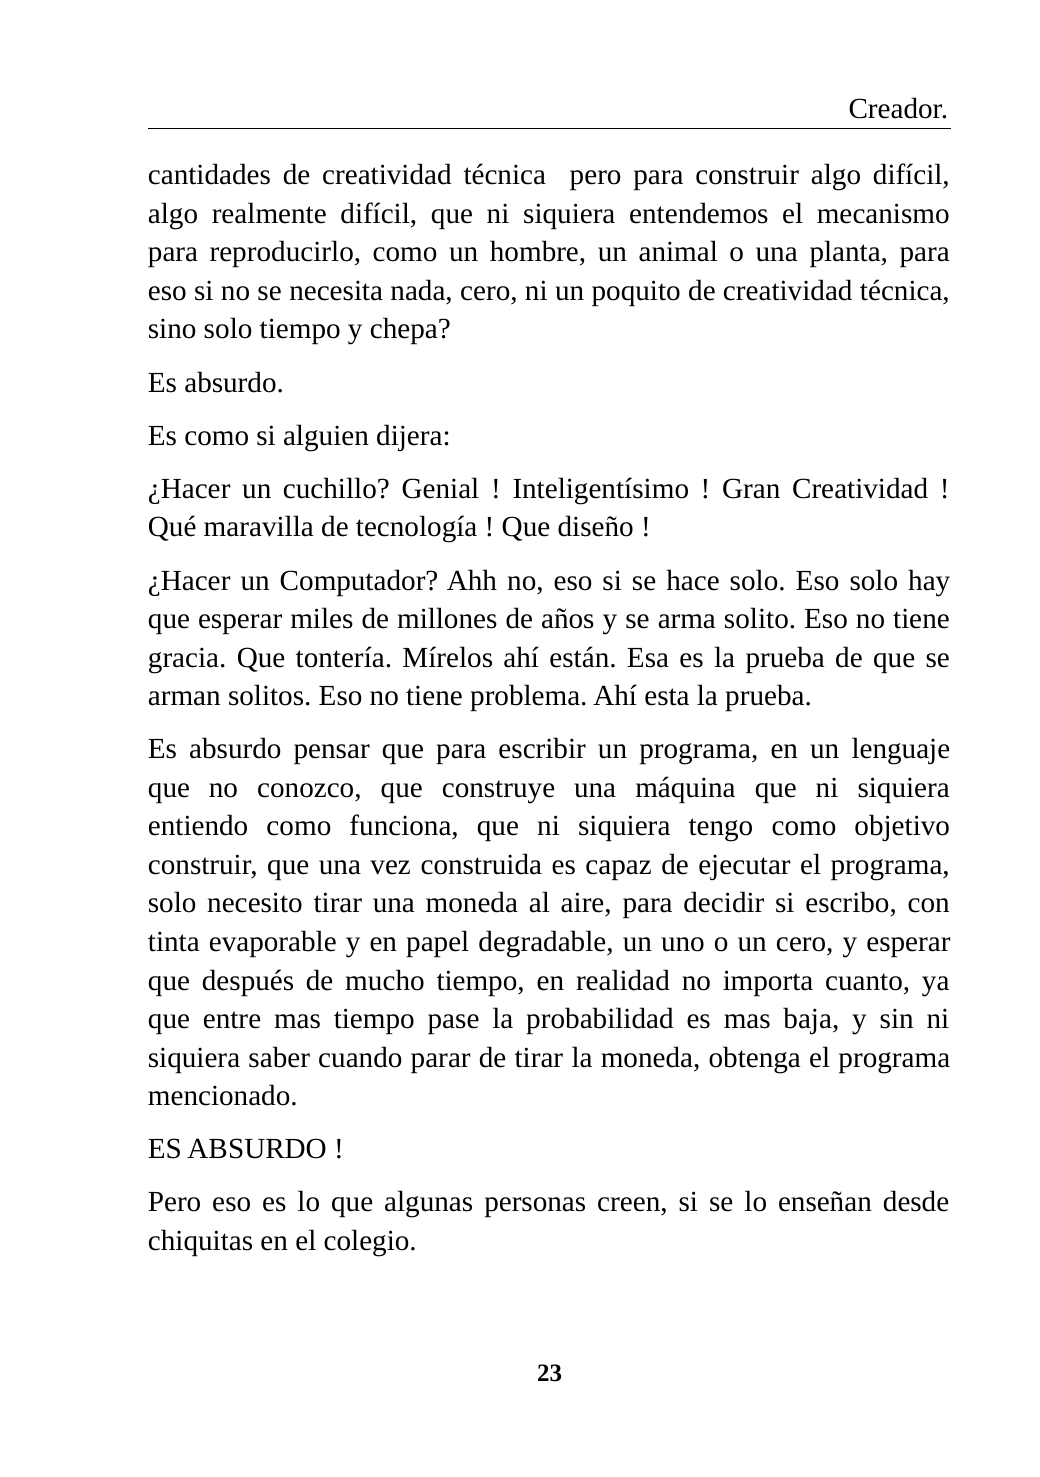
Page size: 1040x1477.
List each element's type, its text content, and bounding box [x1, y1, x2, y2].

text Es absurdo. [148, 365, 951, 398]
text Es como si alguien dijera: [148, 418, 951, 451]
text Es absurdo pensar que para escribir un programa, en un lenguaje que no conozco, que construye una máquina que ni siquiera entiendo como funciona, que ni siquiera tengo como objetivo construir, que una vez construida es capaz de ejecutar el programa, solo necesito tirar una moneda al aire, para decidir si escribo, con tinta evaporable y en papel degradable, un uno o un cero, y esperar que después de mucho tiempo, en realidad no importa cuanto, ya que entre mas tiempo pase la probabilidad es mas baja, y sin ni siquiera saber cuando parar de tirar la moneda, obtenga el programa mencionado. [148, 731, 951, 1112]
text cantidades de creatividad técnica pero para construir algo difícil, algo realmente difícil, que ni siquiera entendemos el mecanismo para reproducirlo, como un hombre, un animal o una planta, para eso si no se necesita nada, cero, ni un poquito de creatividad técnica, sino solo tiempo y chepa? [148, 157, 951, 345]
text Pero eso es lo que algunas personas creen, si se lo enseñan desde chiquitas en el colegio. [148, 1184, 951, 1257]
text ES ABSURDO ! [148, 1131, 951, 1165]
text ¿Hacer un Computador? Ahh no, eso si se hace solo. Eso solo hay que esperar miles de millones de años y se arma solito. Eso no tiene gracia. Que tontería. Mírelos ahí están. Esa es la prueba de que se arman solitos. Eso no tiene problema. Ahí esta la prueba. [148, 563, 951, 712]
text ¿Hacer un cuchillo? Genial ! Inteligentísimo ! Gran Creatividad ! Qué maravilla de tecnología ! Que diseño ! [148, 471, 951, 543]
